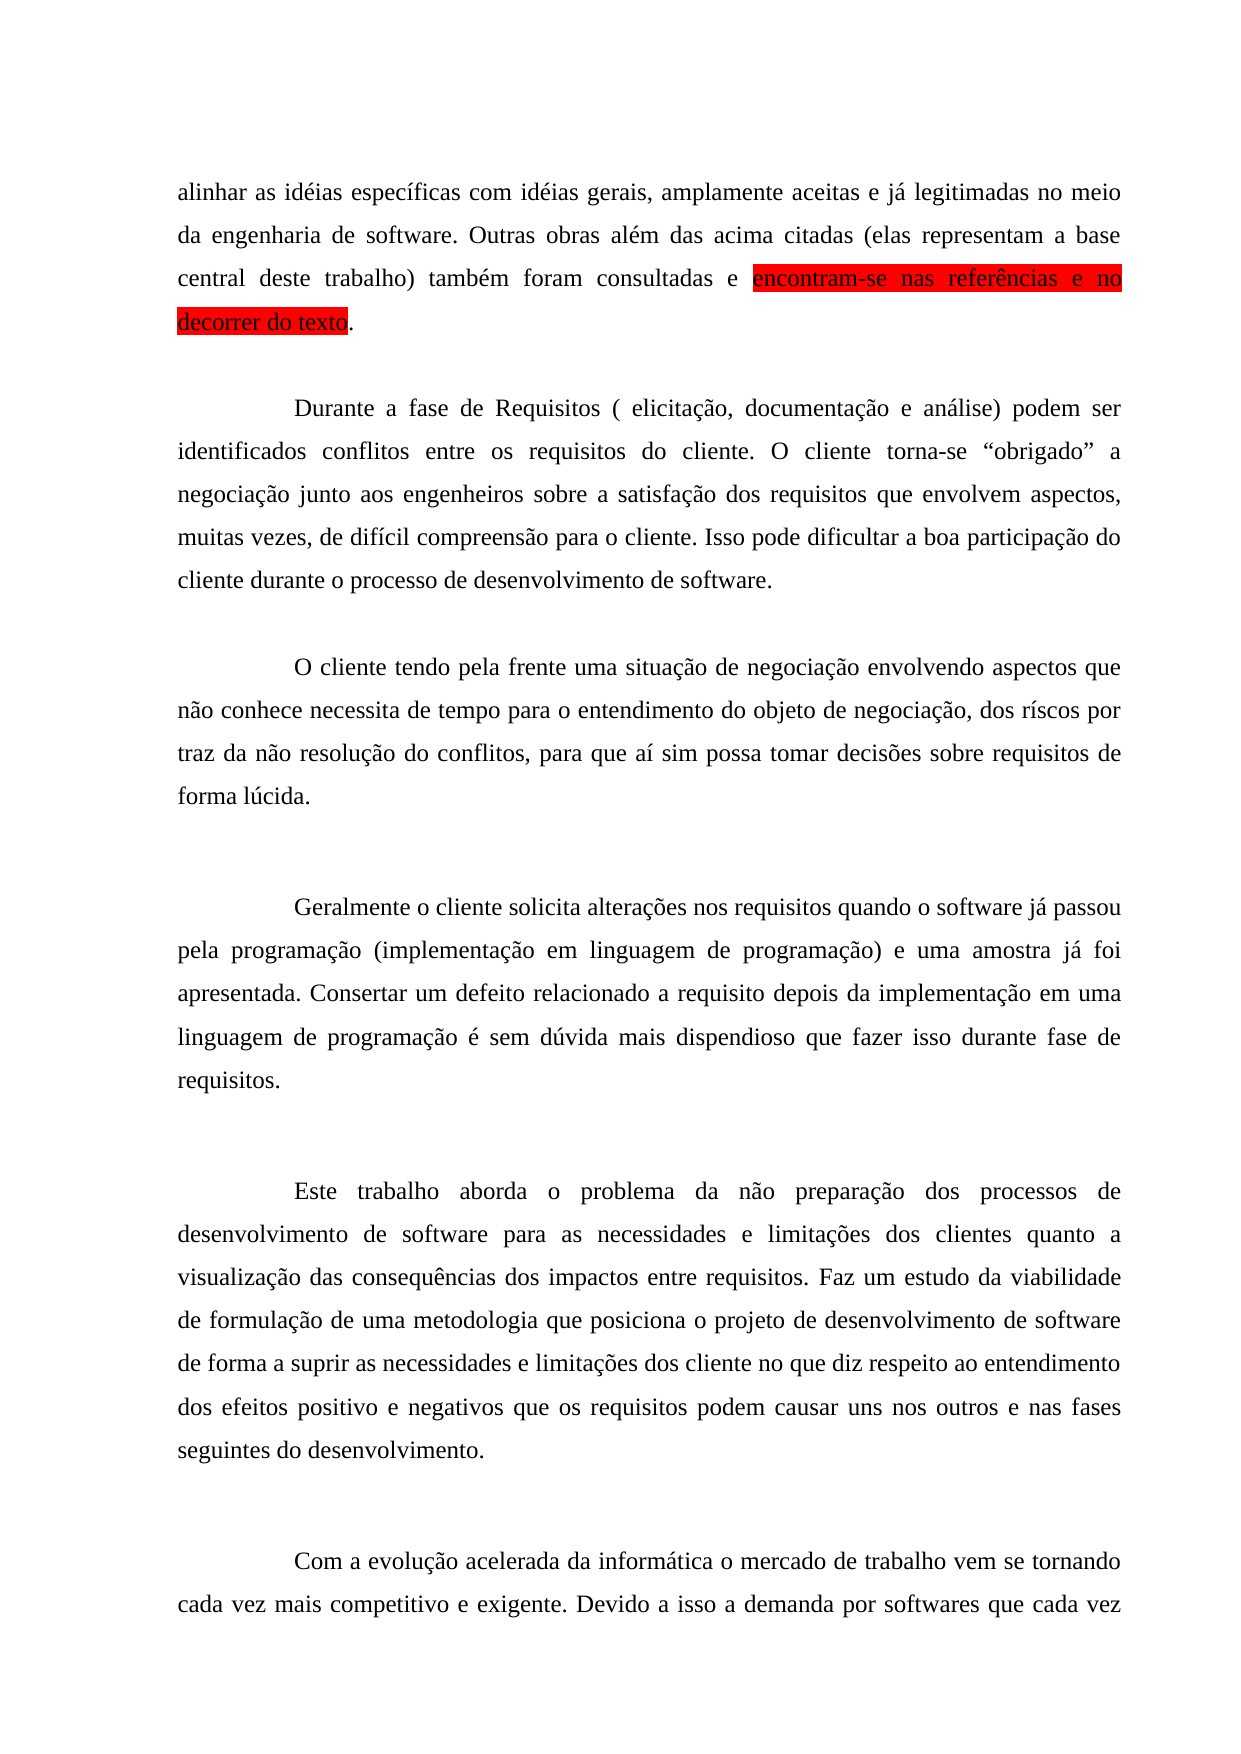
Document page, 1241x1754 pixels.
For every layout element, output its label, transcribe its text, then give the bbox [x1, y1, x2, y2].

text alinhar as idéias específicas com idéias gerais, amplamente aceitas e já legitimadas no meio da engenharia de software. Outras obras além das acima citadas (elas representam a base central deste trabalho) também foram consultadas e encontram-se nas referências e no decorrer do texto. [177, 177, 1122, 335]
text Este trabalho aborda o problema da não preparação dos processos de desenvolvimento de software para as necessidades e limitações dos clientes quanto a visualização das consequências dos impactos entre requisitos. Faz um estudo da viabilidade de formulação de uma metodologia que posiciona o projeto de desenvolvimento de software de forma a suprir as necessidades e limitações dos cliente no que diz respeito ao entendimento dos efeitos positivo e negativos que os requisitos podem causar uns nos outros e nas fases seguintes do desenvolvimento. [177, 1176, 1122, 1463]
text Geralmente o cliente solicita alterações nos requisitos quando o software já passou pela programação (implementação em linguagem de programação) e uma amostra já foi apresentada. Consertar um defeito relacionado a requisito depois da implementação em uma linguagem de programação é sem dúvida mais dispendioso que fazer isso durante fase de requisitos. [177, 892, 1122, 1093]
text Durante a fase de Requisitos ( elicitação, documentação e análise) podem ser identificados conflitos entre os requisitos do cliente. O cliente torna-se “obrigado” a negociação junto aos engenheiros sobre a satisfação dos requisitos que envolvem aspectos, muitas vezes, de difícil compreensão para o cliente. Isso pode dificultar a boa participação do cliente durante o processo de desenvolvimento de software. [177, 393, 1122, 594]
text O cliente tendo pela frente uma situação de negociação envolvendo aspectos que não conhece necessita de tempo para o entendimento do objeto de negociação, dos ríscos por traz da não resolução do conflitos, para que aí sim possa tomar decisões sobre requisitos de forma lúcida. [177, 652, 1122, 810]
text Com a evolução acelerada da informática o mercado de trabalho vem se tornando cada vez mais competitivo e exigente. Devido a isso a demanda por softwares que cada vez [177, 1546, 1122, 1618]
